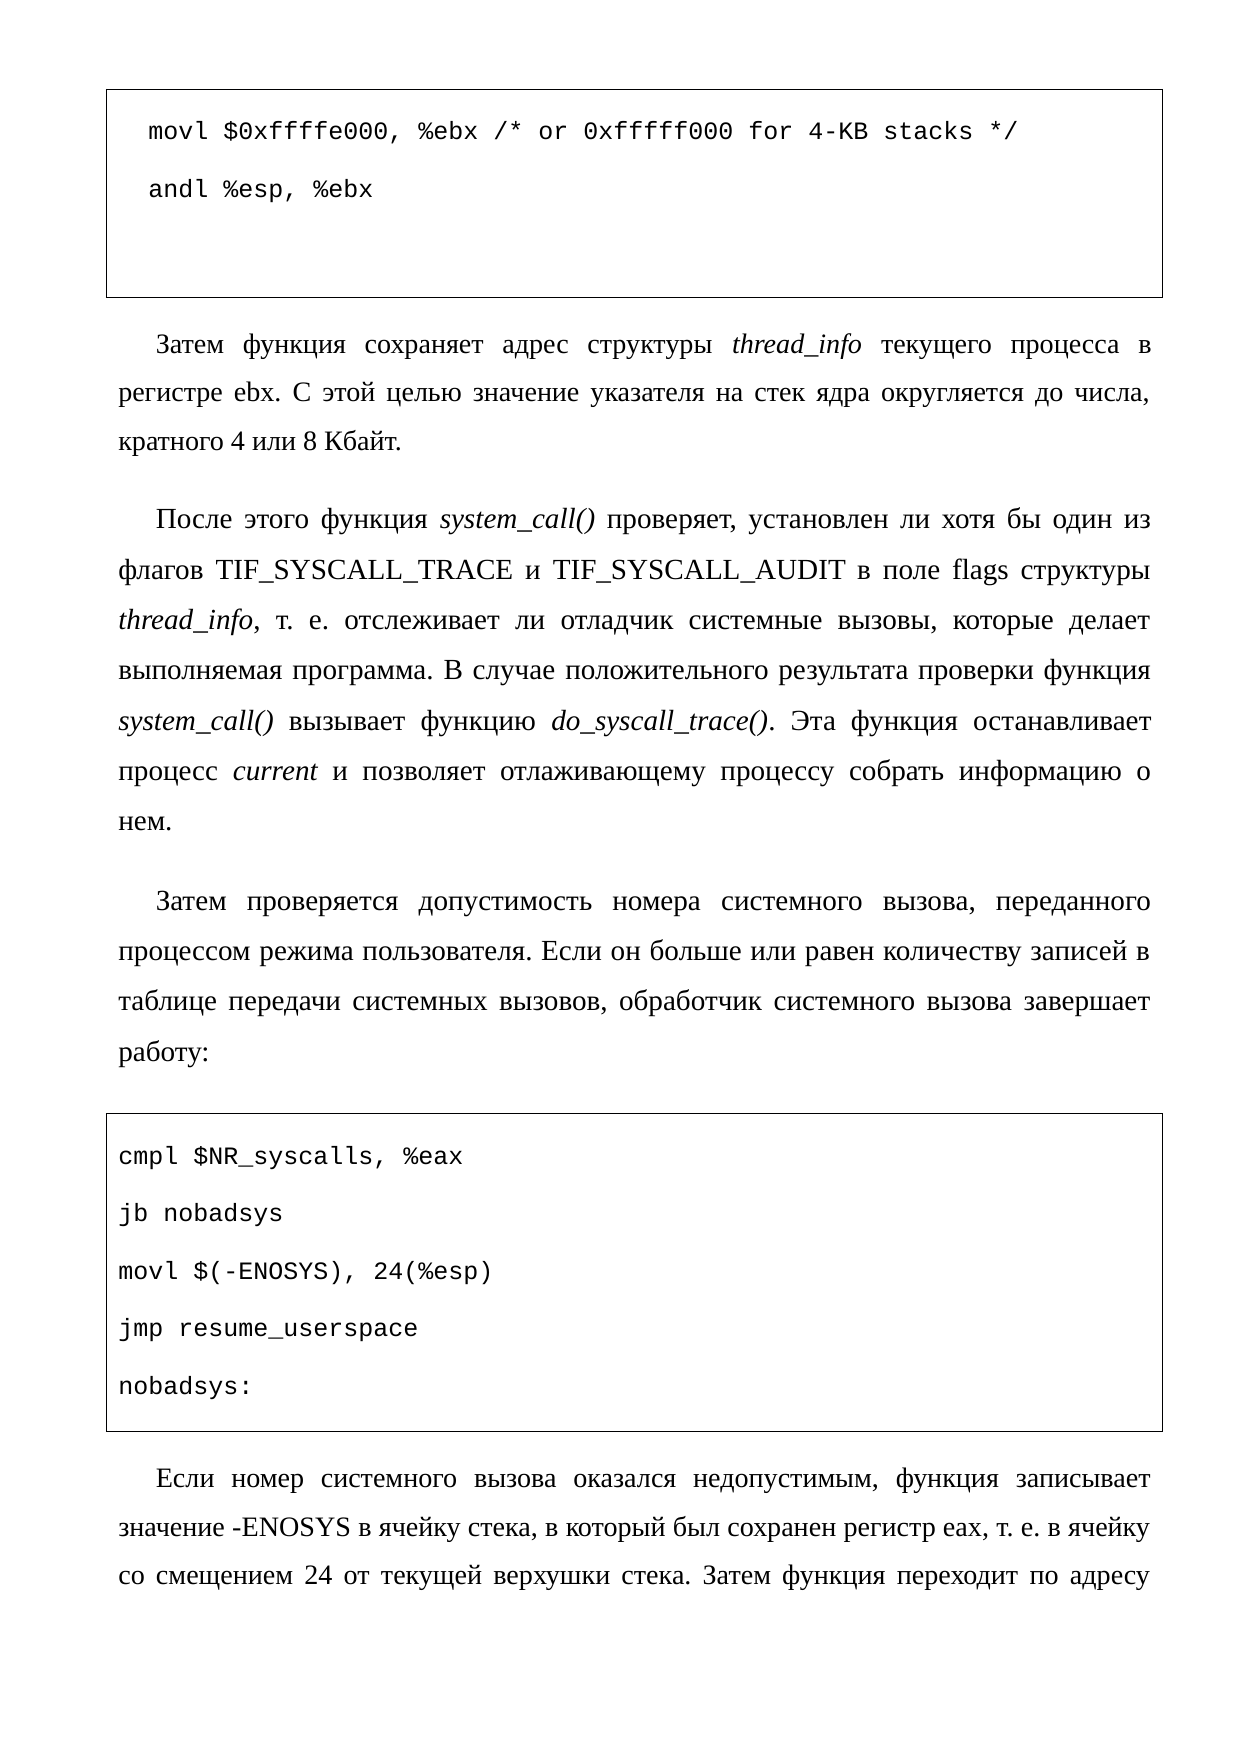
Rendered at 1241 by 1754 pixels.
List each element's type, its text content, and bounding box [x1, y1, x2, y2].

table_header cmpl $NR_syscalls, %eax jb nobadsys movl $(-ENOSYS), 24(%esp) jmp resume_userspace nobadsys: [107, 1114, 1162, 1431]
text Затем функция сохраняет адрес структуры thread_info текущего процесса в регистре ebx. С этой целью значение указателя на стек ядра округляется до числа, кратного 4 или 8 Кбайт. [118, 327, 1152, 456]
text Если номер системного вызова оказался недопустимым, функция записывает значение -ENOSYS в ячейку стека, в который был сохранен регистр eax, т. е. в ячейку со смещением 24 от текущей верхушки стека. Затем функция переходит по адресу [118, 1461, 1152, 1591]
table_header movl $0xffffe000, %ebx /* or 0xfffff000 for 4-KB stacks */ andl %esp, %ebx [107, 90, 1162, 297]
text Затем проверяется допустимость номера системного вызова, переданного процессом режима пользователя. Если он больше или равен количеству записей в таблице передачи системных вызовов, обработчик системного вызова завершает работу: [118, 883, 1152, 1067]
text После этого функция system_call() проверяет, установлен ли хотя бы один из флагов TIF_SYSCALL_TRACE и TIF_SYSCALL_AUDIT в поле flags структуры thread_info, т. е. отслеживает ли отладчик системные вызовы, которые делает выполняемая программа. В случае положительного результата проверки функция system_call() вызывает функцию do_syscall_trace(). Эта функция останавливает процесс current и позволяет отлаживающему процессу собрать информацию о нем. [118, 502, 1152, 837]
